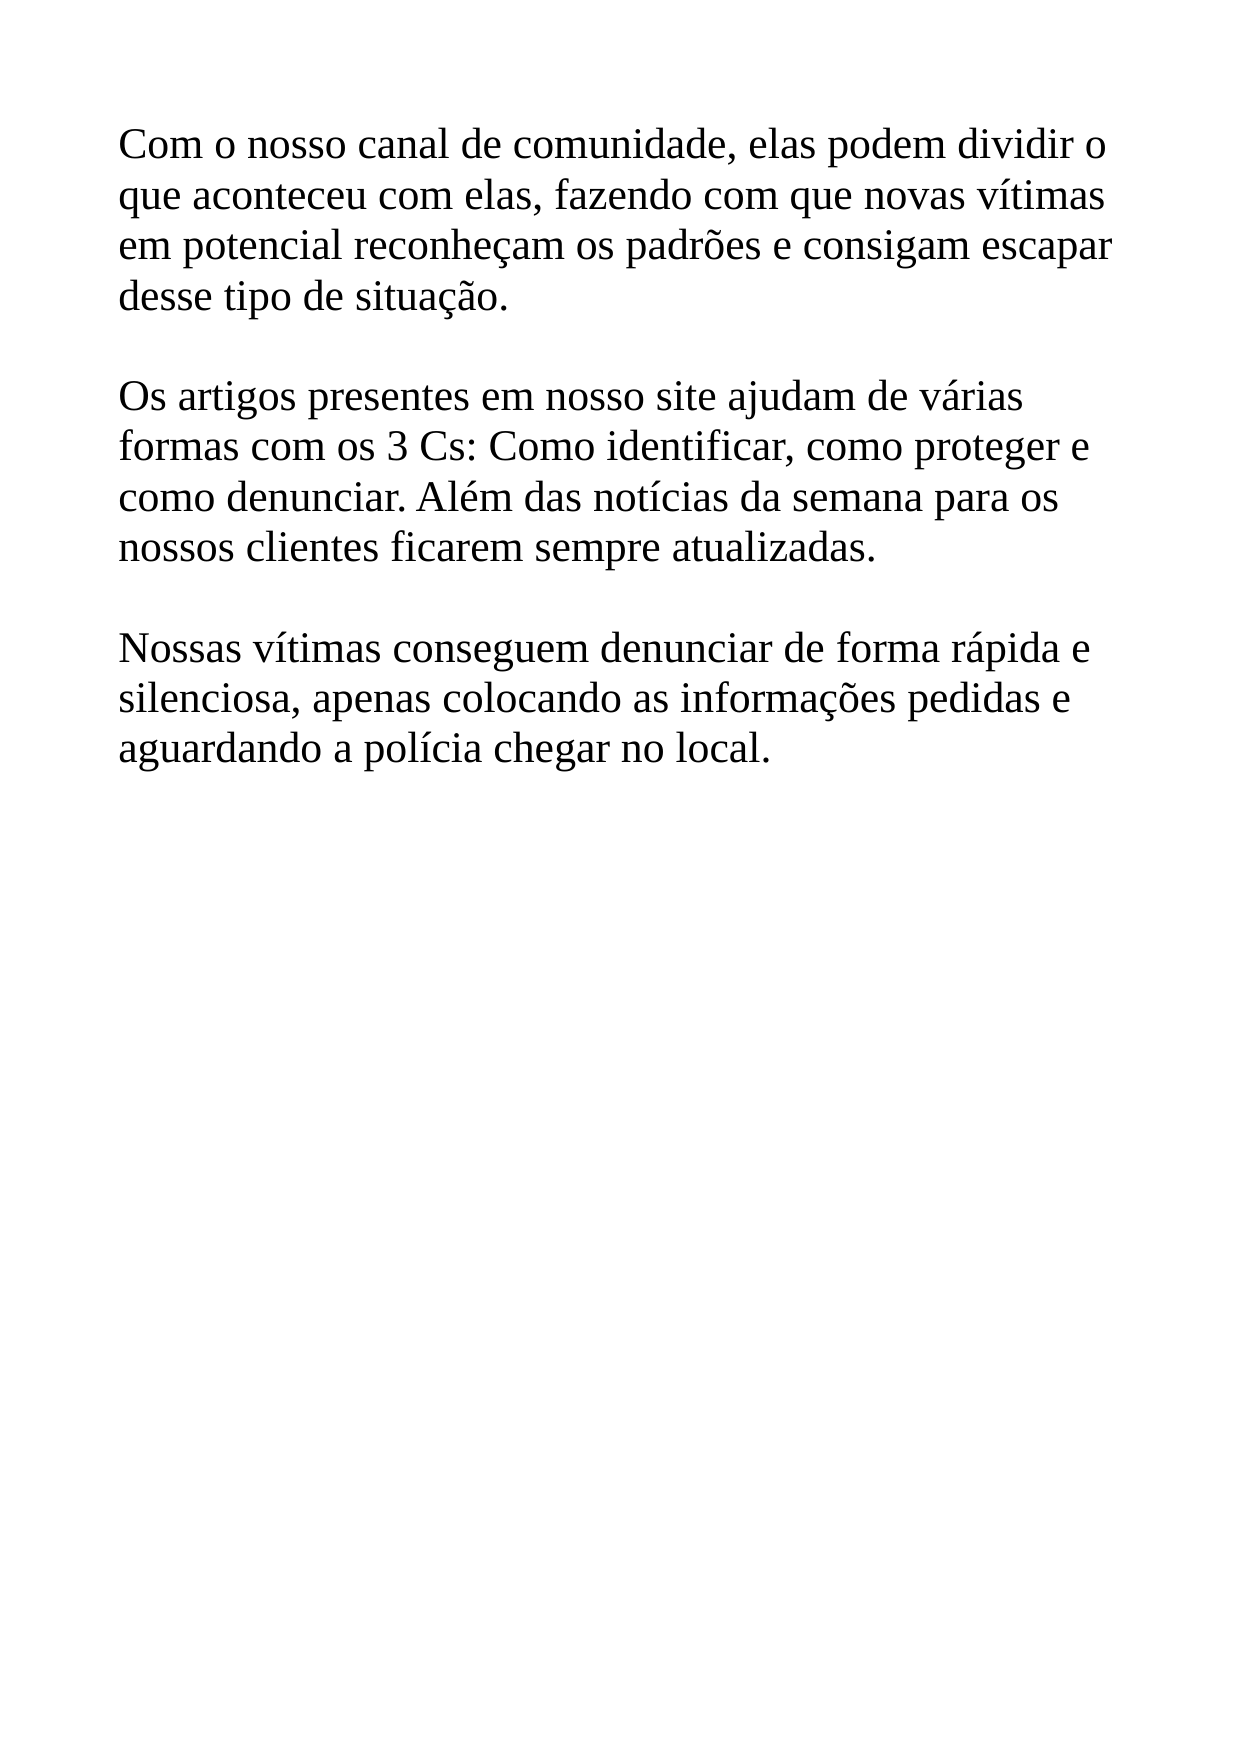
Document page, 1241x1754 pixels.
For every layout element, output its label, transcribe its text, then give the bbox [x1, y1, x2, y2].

text Nossas vítimas conseguem denunciar de forma rápida e silenciosa, apenas colocando as informações pedidas e aguardando a polícia chegar no local. [118, 621, 1122, 772]
text Os artigos presentes em nosso site ajudam de várias formas com os 3 Cs: Como identificar, como proteger e como denunciar. Além das notícias da semana para os nossos clientes ficarem sempre atualizadas. [118, 370, 1122, 571]
text Com o nosso canal de comunidade, elas podem dividir o que aconteceu com elas, fazendo com que novas vítimas em potencial reconheçam os padrões e consigam escapar desse tipo de situação. [118, 118, 1122, 319]
